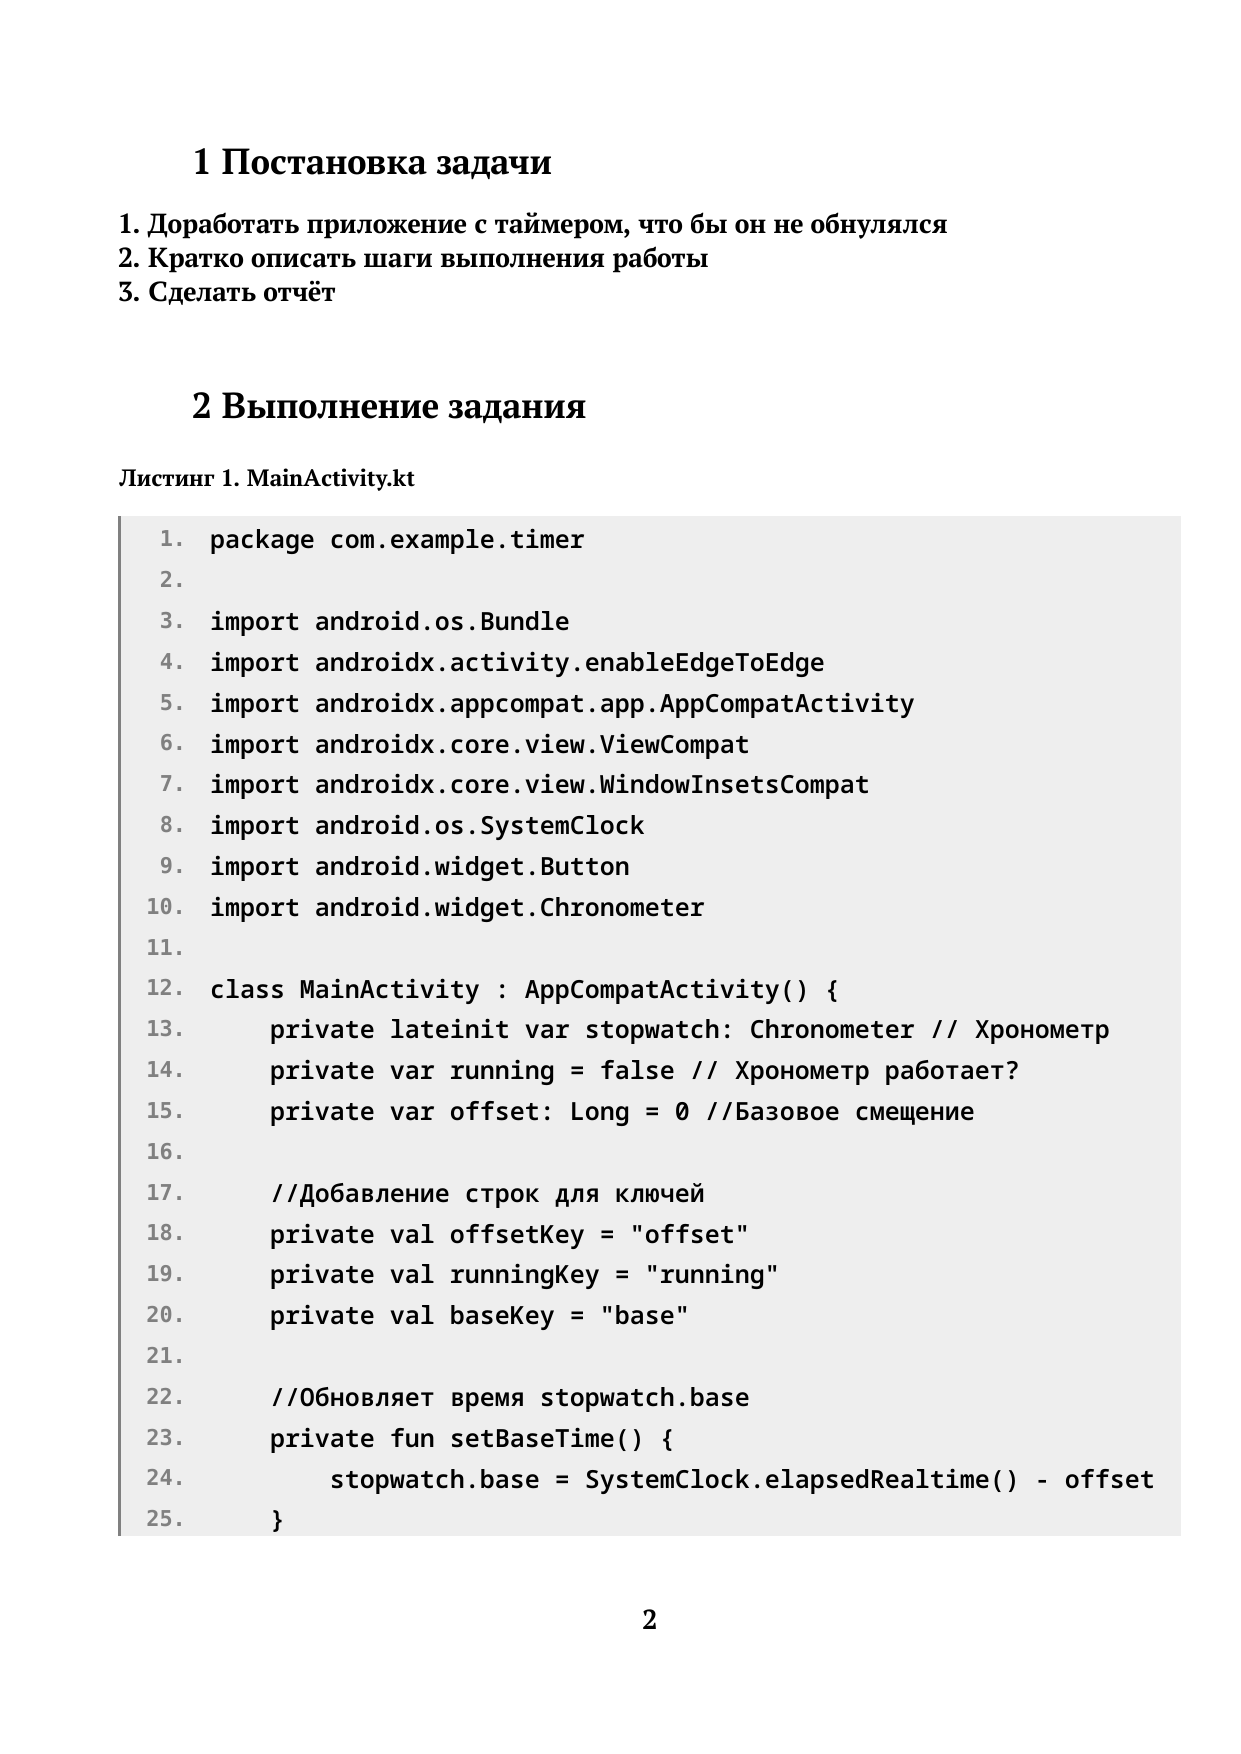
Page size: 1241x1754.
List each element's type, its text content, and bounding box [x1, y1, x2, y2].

list stopwatch.base = SystemClock.elapsedRealtime() - offset [121, 1455, 1181, 1495]
text 3. Сделать отчёт [118, 274, 1181, 307]
list import android.widget.Chronometer [121, 884, 1181, 924]
list import android.os.Bundle [121, 598, 1181, 638]
list //Добавление строк для ключей [121, 1169, 1181, 1209]
list private val baseKey = "base" [121, 1292, 1181, 1332]
list private lateinit var stopwatch: Chronometer // Хронометр [121, 1006, 1181, 1046]
text Листинг 1. MainActivity.kt [118, 463, 1181, 492]
list import android.widget.Button [121, 843, 1181, 883]
list private var offset: Long = 0 //Базовое смещение [121, 1088, 1181, 1128]
subtitle 1 Постановка задачи [192, 139, 1181, 183]
list private var running = false // Хронометр работает? [121, 1047, 1181, 1087]
list package com.example.timer [121, 516, 1181, 556]
subtitle 2 Выполнение задания [192, 383, 1181, 427]
list private val offsetKey = "offset" [121, 1210, 1181, 1250]
list import androidx.core.view.WindowInsetsCompat [121, 761, 1181, 801]
text 2. Кратко описать шаги выполнения работы [118, 240, 1181, 274]
list private fun setBaseTime() { [121, 1414, 1181, 1454]
list import androidx.core.view.ViewCompat [121, 720, 1181, 760]
list class MainActivity : AppCompatActivity() { [121, 965, 1181, 1005]
list } [121, 1496, 1181, 1536]
text 1. Доработать приложение с таймером, что бы он не обнулялся [118, 207, 1181, 240]
list import androidx.appcompat.app.AppCompatActivity [121, 679, 1181, 719]
list import androidx.activity.enableEdgeToEdge [121, 639, 1181, 679]
list import android.os.SystemClock [121, 802, 1181, 842]
list private val runningKey = "running" [121, 1251, 1181, 1291]
list //Обновляет время stopwatch.base [121, 1374, 1181, 1414]
